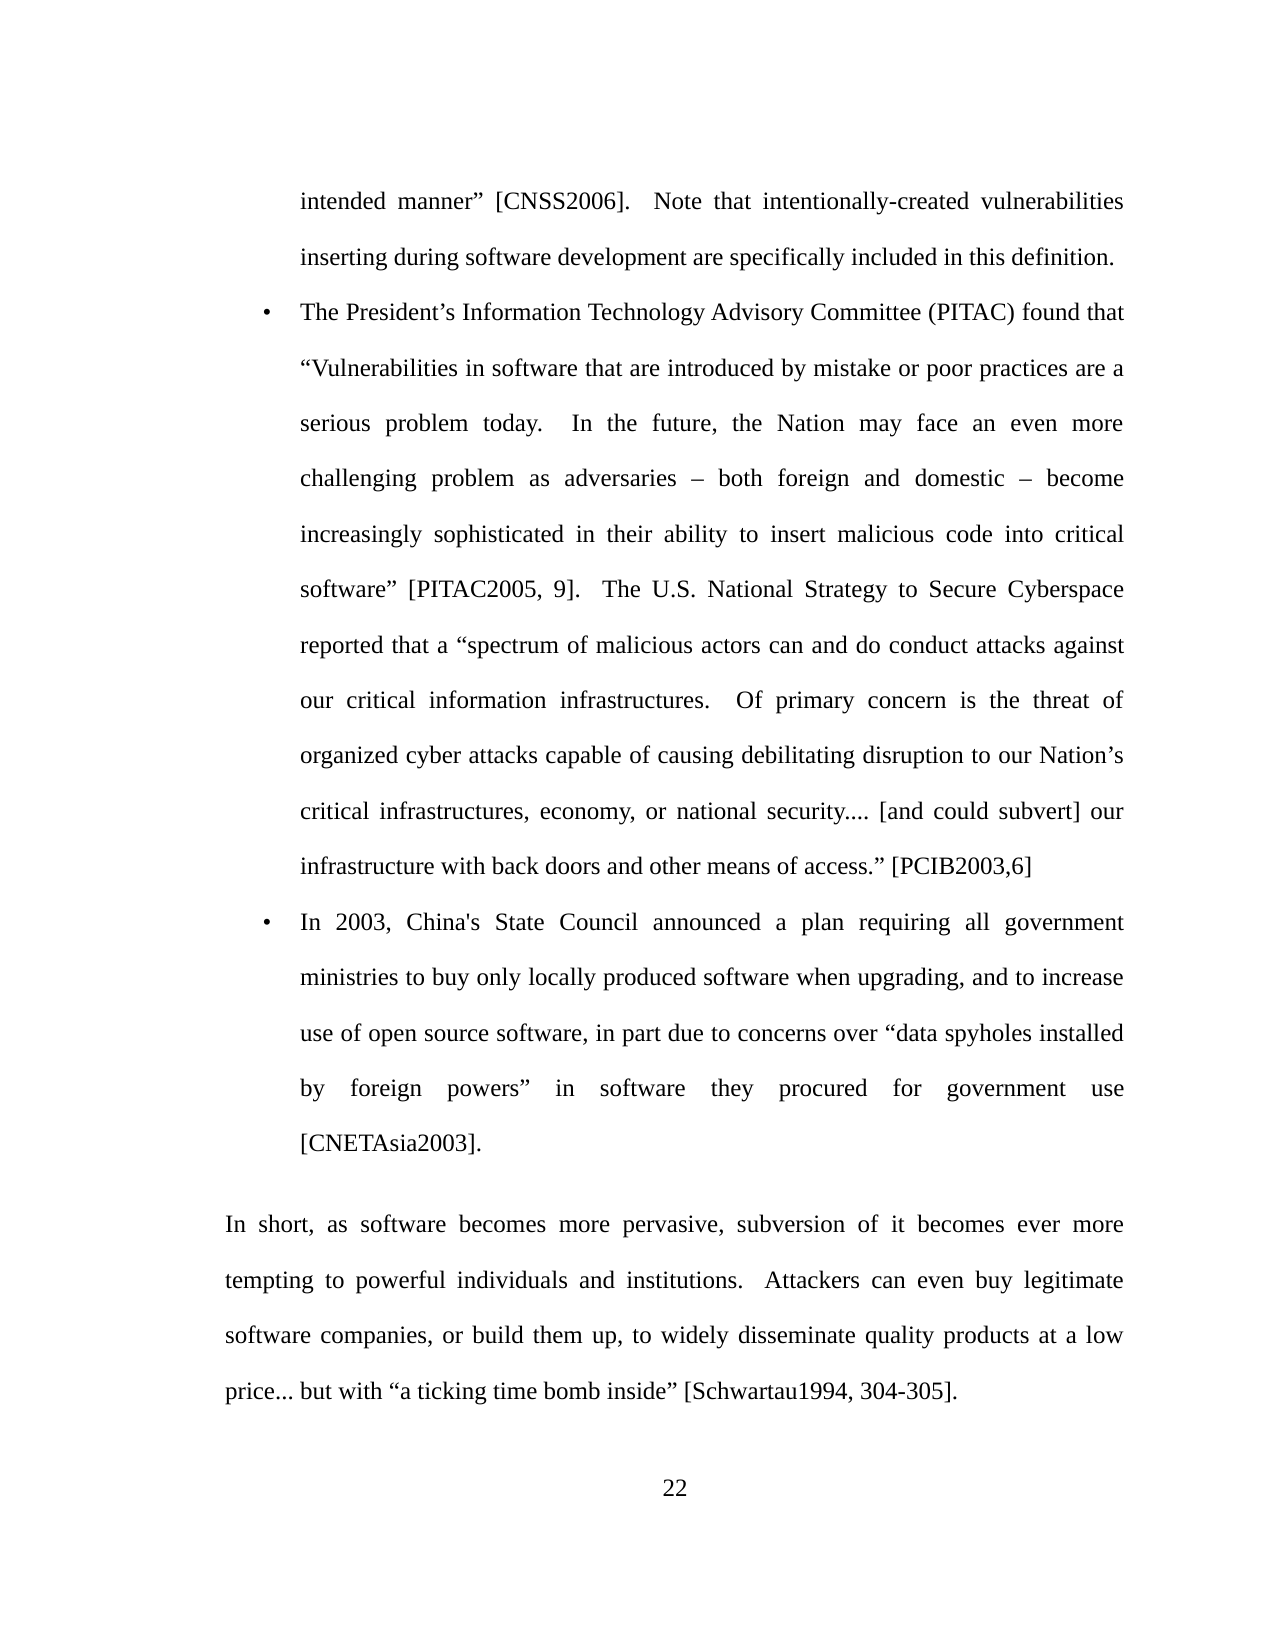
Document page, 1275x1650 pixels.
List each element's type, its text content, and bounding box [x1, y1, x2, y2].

list The President’s Information Technology Advisory Committee (PITAC) found that “Vulnerabilities in software that are introduced by mistake or poor practices are a serious problem today. In the future, the Nation may face an even more challenging problem as adversaries – both foreign and domestic – become increasingly sophisticated in their ability to insert malicious code into critical software” [PITAC2005, 9]. The U.S. National Strategy to Secure Cyberspace reported that a “spectrum of malicious actors can and do conduct attacks against our critical information infrastructures. Of primary concern is the threat of organized cyber attacks capable of causing debilitating disruption to our Nation’s critical infrastructures, economy, or national security.... [and could subvert] our infrastructure with back doors and other means of access.” [PCIB2003,6] [262, 298, 1125, 880]
list In 2003, China's State Council announced a plan requiring all government ministries to buy only locally produced software when upgrading, and to increase use of open source software, in part due to concerns over “data spyholes installed by foreign powers” in software they procured for government use [CNETAsia2003]. [262, 908, 1125, 1157]
list intended manner” [CNSS2006]. Note that intentionally-created vulnerabilities inserting during software development are specifically included in this definition. [262, 187, 1125, 271]
text In short, as software becomes more pervasive, subversion of it becomes ever more tempting to powerful individuals and institutions. Attackers can even buy legitimate software companies, or build them up, to widely disseminate quality products at a low price... but with “a ticking time bomb inside” [Schwartau1994, 304-305]. [225, 1211, 1125, 1404]
